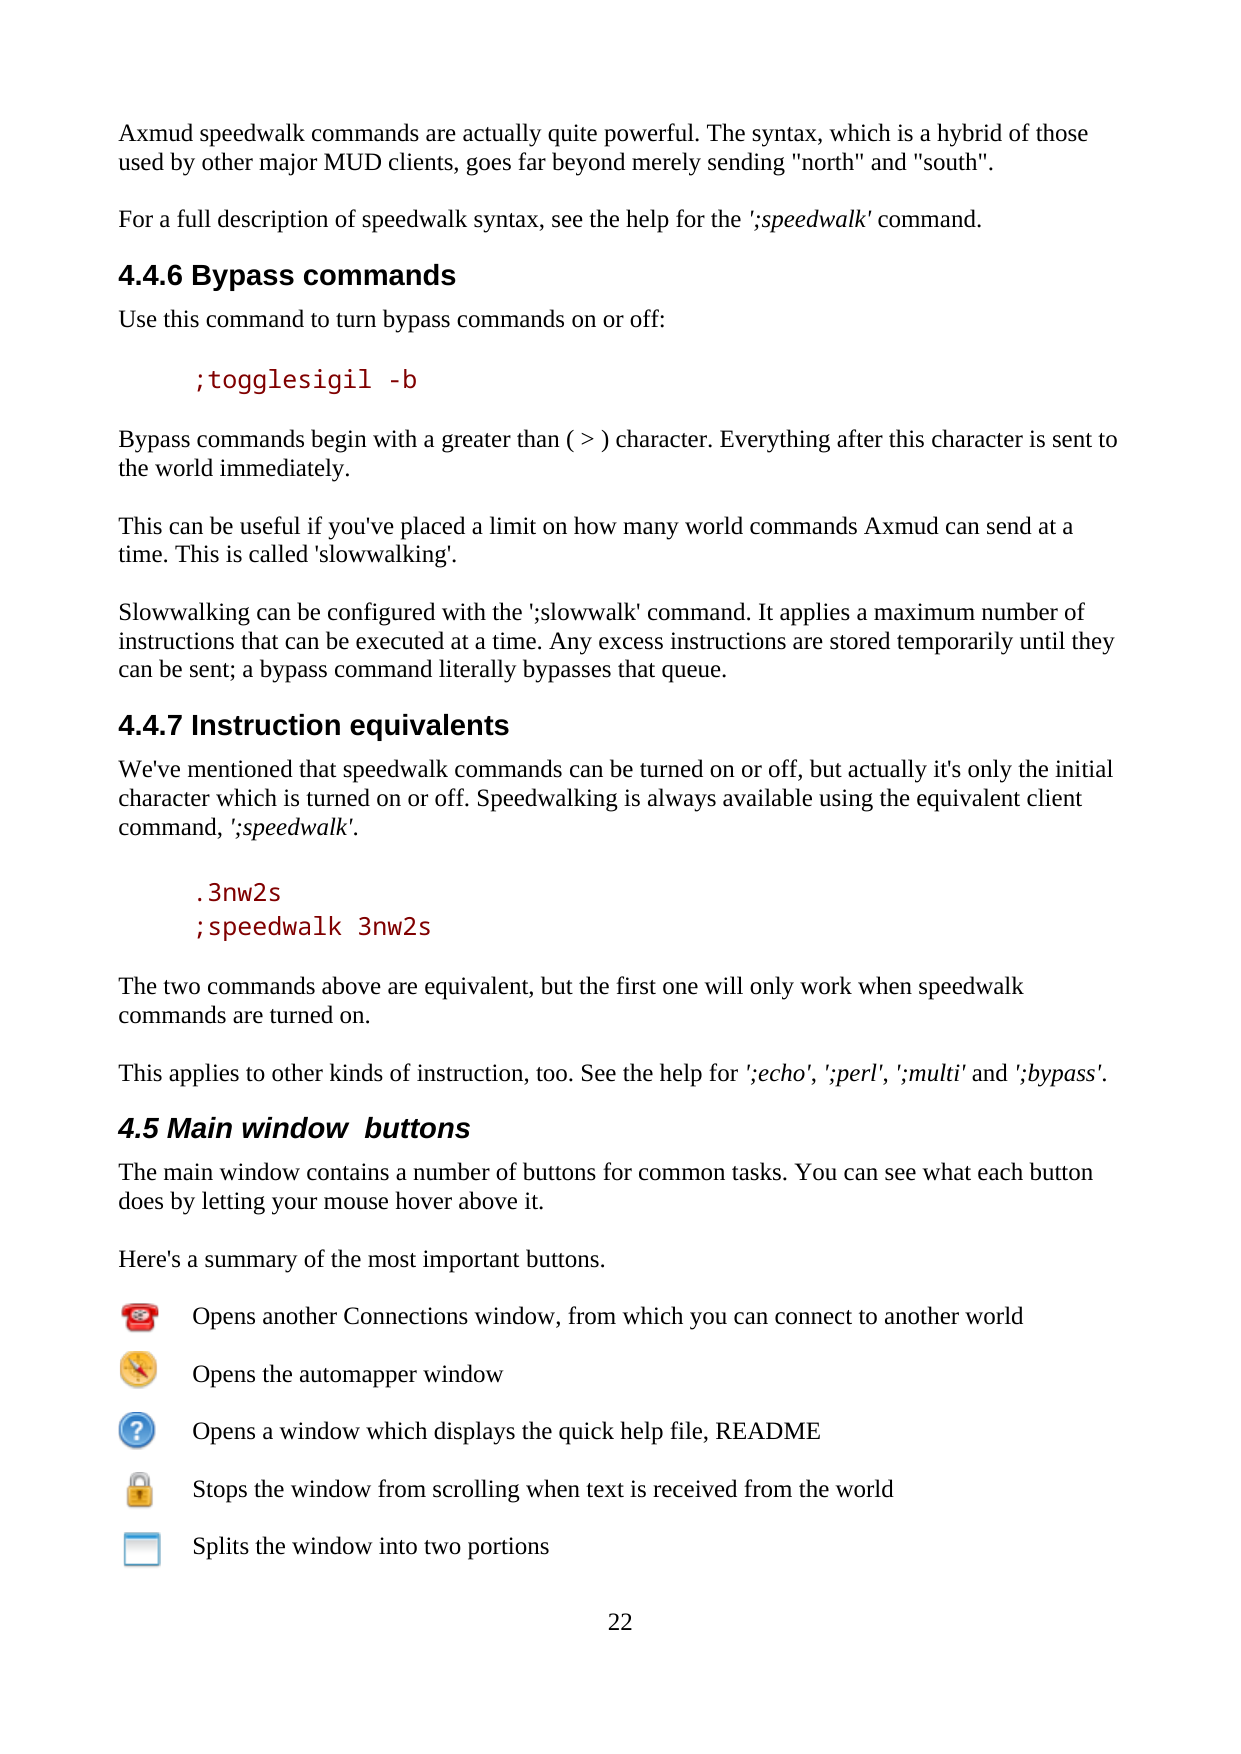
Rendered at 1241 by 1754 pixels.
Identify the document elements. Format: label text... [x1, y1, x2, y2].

text .3nw2s [118, 874, 1122, 909]
picture [121, 1472, 159, 1510]
text The main window contains a number of buttons for common tasks. You can see what each button does by letting your mouse hover above it. [118, 1157, 1122, 1215]
subtitle 4.4.7 Instruction equivalents [118, 708, 1122, 742]
picture [121, 1300, 159, 1338]
subtitle 4.5 Main window buttons [118, 1111, 1122, 1145]
text For a full description of speedwalk syntax, see the help for the ';speedwalk' command. [118, 204, 1122, 233]
text Splits the window into two portions [161, 1531, 1122, 1560]
picture [123, 1531, 161, 1569]
text ;togglesigil -b [118, 362, 1122, 396]
text Slowwalking can be configured with the ';slowwalk' command. It applies a maximum number of instructions that can be executed at a time. Any excess instructions are stored temporarily until they can be sent; a bypass command literally bypasses that queue. [118, 597, 1122, 683]
text This applies to other kinds of instruction, too. See the help for ';echo', ';perl', ';multi' and ';bypass'. [118, 1058, 1122, 1086]
text Opens another Connections window, from which you can connect to another world [159, 1301, 1122, 1330]
text Opens a window which displays the quick help file, README [156, 1416, 1122, 1445]
text Use this command to turn bypass commands on or off: [118, 304, 1122, 333]
text Stops the window from scrolling when text is received from the world [159, 1474, 1122, 1502]
text This can be useful if you've placed a limit on how many world commands Axmud can send at a time. This is called 'slowwalking'. [118, 511, 1122, 568]
subtitle 4.4.6 Bypass commands [118, 258, 1122, 292]
text Here's a summary of the most important buttons. [118, 1244, 1122, 1272]
picture [119, 1351, 158, 1389]
picture [118, 1412, 156, 1450]
text Opens the automapper window [158, 1359, 1122, 1387]
text The two commands above are equivalent, but the first one will only work when speedwalk commands are turned on. [118, 971, 1122, 1029]
text ;speedwalk 3nw2s [118, 909, 1122, 943]
text Axmud speedwalk commands are actually quite powerful. The syntax, which is a hybrid of those used by other major MUD clients, goes far beyond merely sending "north" and "south". [118, 118, 1122, 176]
text We've mentioned that speedwalk commands can be turned on or off, but actually it's only the initial character which is turned on or off. Speedwalking is always available using the equivalent client command, ';speedwalk'. [118, 754, 1122, 841]
text Bypass commands begin with a greater than ( > ) character. Everything after this character is sent to the world immediately. [118, 424, 1122, 482]
